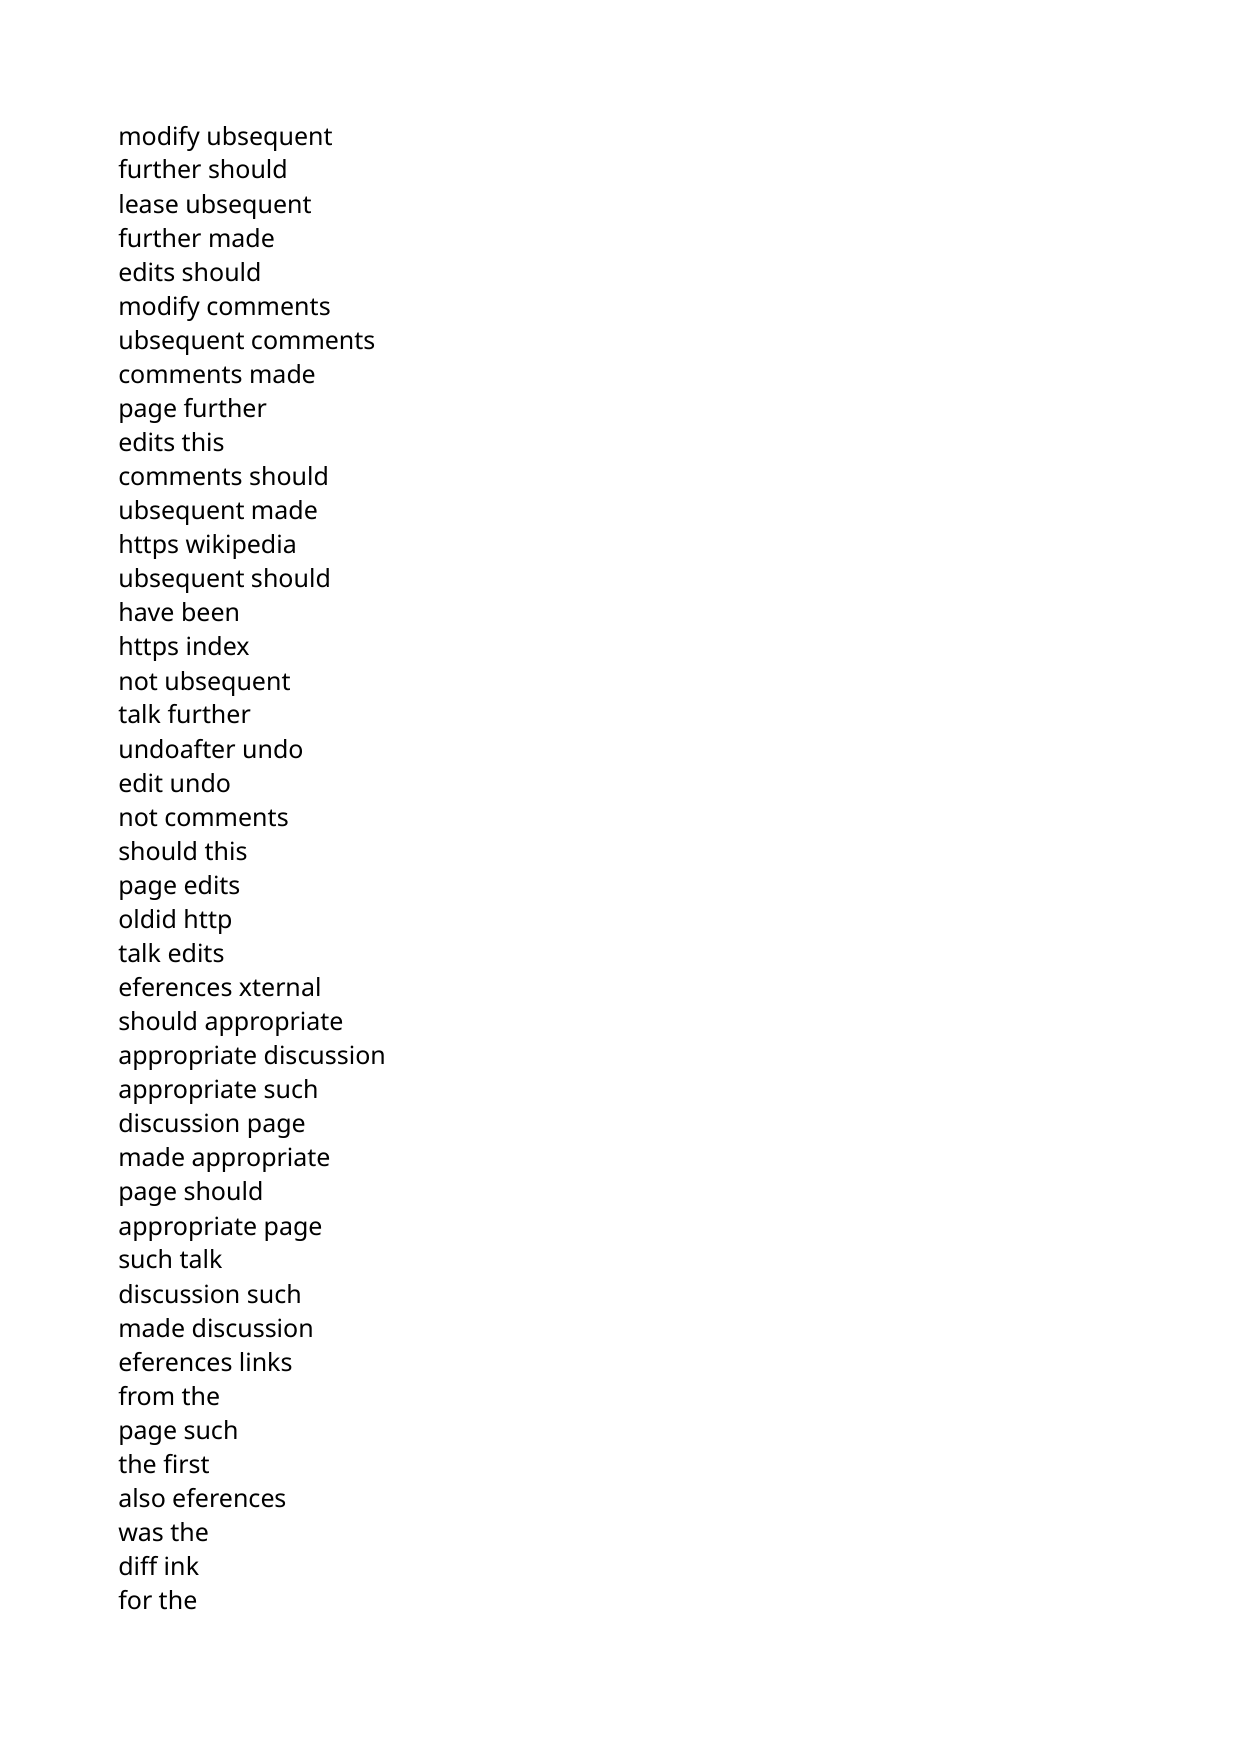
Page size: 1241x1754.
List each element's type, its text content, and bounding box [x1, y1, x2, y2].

text edits should [118, 254, 1122, 288]
text was the [118, 1515, 1122, 1549]
text should this [118, 833, 1122, 867]
text modify ubsequent [118, 118, 1122, 152]
text appropriate discussion [118, 1038, 1122, 1072]
text edit undo [118, 765, 1122, 799]
text such talk [118, 1242, 1122, 1276]
text page further [118, 391, 1122, 425]
text modify comments [118, 288, 1122, 322]
text eferences links [118, 1344, 1122, 1378]
text made appropriate [118, 1140, 1122, 1174]
text ubsequent made [118, 493, 1122, 527]
text oldid http [118, 902, 1122, 936]
text lease ubsequent [118, 186, 1122, 220]
text talk further [118, 697, 1122, 731]
text should appropriate [118, 1004, 1122, 1038]
text ubsequent should [118, 561, 1122, 595]
text from the [118, 1378, 1122, 1412]
text for the [118, 1583, 1122, 1617]
text https index [118, 629, 1122, 663]
text have been [118, 595, 1122, 629]
text not comments [118, 799, 1122, 833]
text discussion page [118, 1106, 1122, 1140]
text made discussion [118, 1310, 1122, 1344]
text page such [118, 1412, 1122, 1447]
text eferences xternal [118, 970, 1122, 1004]
text further should [118, 152, 1122, 186]
text further made [118, 220, 1122, 254]
text comments made [118, 357, 1122, 391]
text diff ink [118, 1549, 1122, 1583]
text edits this [118, 425, 1122, 459]
text ubsequent comments [118, 322, 1122, 357]
text talk edits [118, 936, 1122, 970]
text comments should [118, 459, 1122, 493]
text page edits [118, 867, 1122, 902]
text https wikipedia [118, 527, 1122, 561]
text the first [118, 1447, 1122, 1481]
text not ubsequent [118, 663, 1122, 697]
text appropriate page [118, 1208, 1122, 1242]
text appropriate such [118, 1072, 1122, 1106]
text discussion such [118, 1276, 1122, 1310]
text undoafter undo [118, 731, 1122, 765]
text also eferences [118, 1481, 1122, 1515]
text page should [118, 1174, 1122, 1208]
